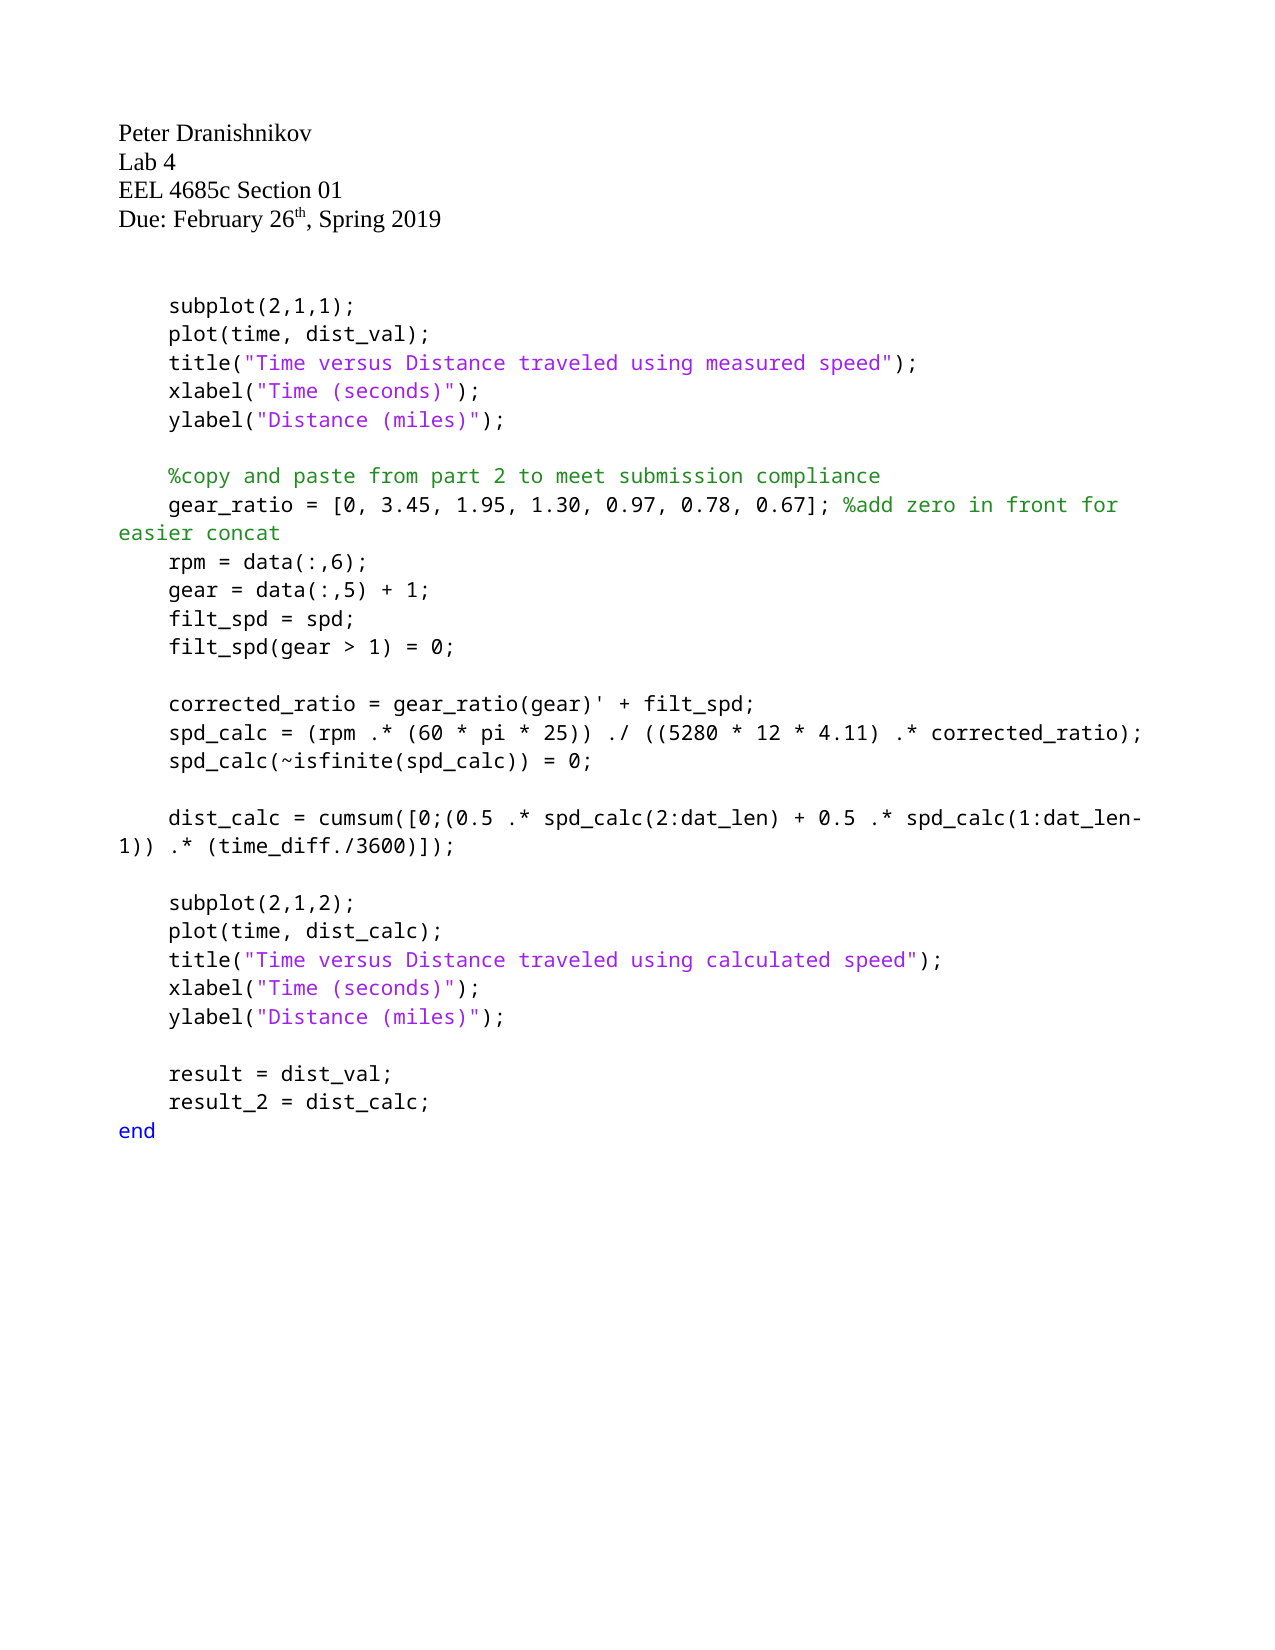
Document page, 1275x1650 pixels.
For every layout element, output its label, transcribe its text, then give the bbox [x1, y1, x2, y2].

text xlabel("Time (seconds)"); [118, 376, 1157, 405]
text ylabel("Distance (miles)"); [118, 405, 1157, 433]
text title("Time versus Distance traveled using calculated speed"); [118, 945, 1157, 973]
text subplot(2,1,1); [118, 291, 1157, 319]
text %copy and paste from part 2 to meet submission compliance [118, 462, 1157, 490]
text corrected_ratio = gear_ratio(gear)' + filt_spd; [118, 689, 1157, 718]
text gear = data(:,5) + 1; [118, 575, 1157, 604]
text result_2 = dist_calc; [118, 1087, 1157, 1116]
text plot(time, dist_calc); [118, 917, 1157, 945]
text spd_calc(~isfinite(spd_calc)) = 0; [118, 746, 1157, 774]
text subplot(2,1,2); [118, 888, 1157, 917]
text gear_ratio = [0, 3.45, 1.95, 1.30, 0.97, 0.78, 0.67]; %add zero in front for easier concat [118, 490, 1157, 547]
text spd_calc = (rpm .* (60 * pi * 25)) ./ ((5280 * 12 * 4.11) .* corrected_ratio); [118, 718, 1157, 746]
text xlabel("Time (seconds)"); [118, 973, 1157, 1002]
text end [118, 1116, 1157, 1144]
text ylabel("Distance (miles)"); [118, 1002, 1157, 1030]
text filt_spd(gear > 1) = 0; [118, 632, 1157, 661]
text plot(time, dist_val); [118, 319, 1157, 348]
text filt_spd = spd; [118, 604, 1157, 632]
text title("Time versus Distance traveled using measured speed"); [118, 348, 1157, 376]
text dist_calc = cumsum([0;(0.5 .* spd_calc(2:dat_len) + 0.5 .* spd_calc(1:dat_len-1)) .* (time_diff./3600)]); [118, 803, 1157, 860]
text result = dist_val; [118, 1059, 1157, 1087]
text rpm = data(:,6); [118, 547, 1157, 575]
